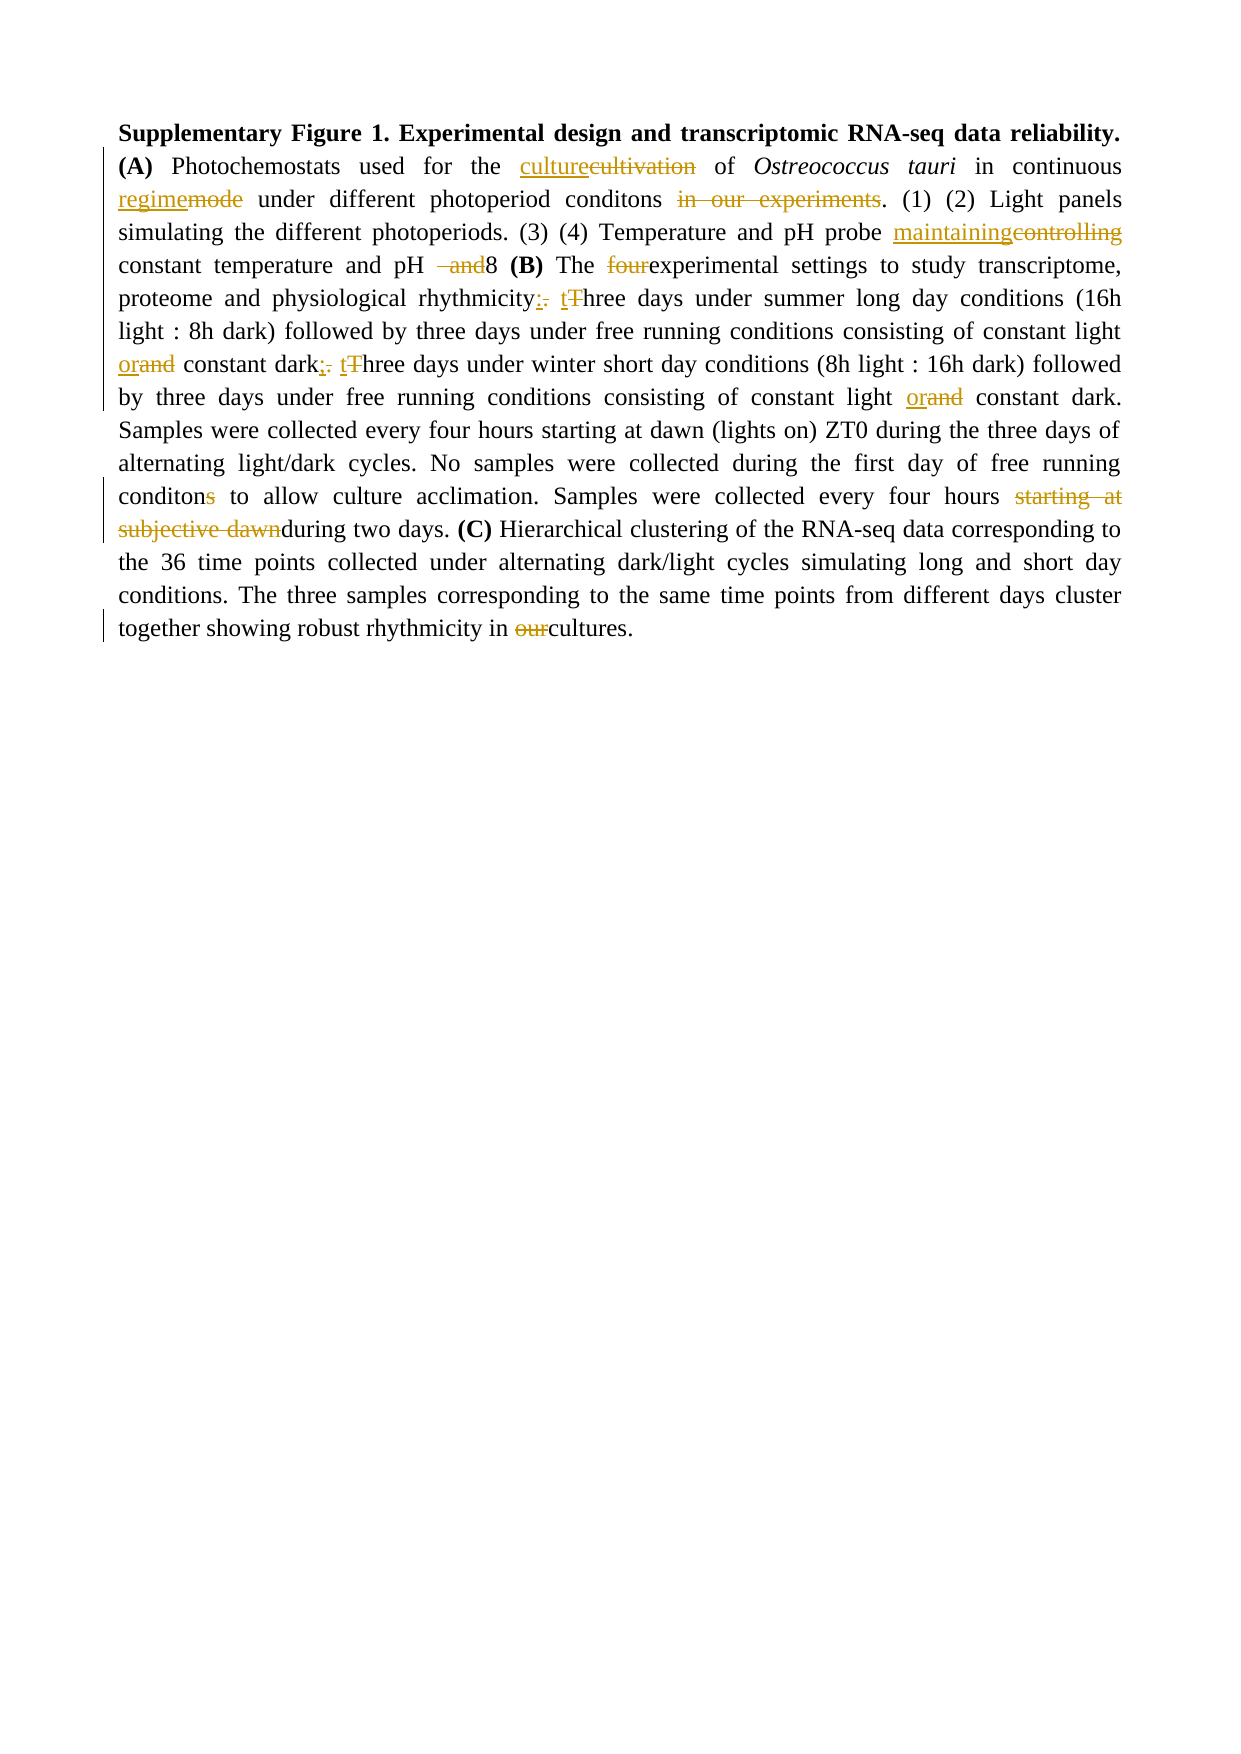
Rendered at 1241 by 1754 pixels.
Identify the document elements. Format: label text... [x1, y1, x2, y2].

text Supplementary Figure 1. Experimental design and transcriptomic RNA-seq data reliability. (A) Photochemostats used for the culture of Ostreococcus tauri in continuous regime under different photoperiod conditons . (1) (2) Light panels simulating the different photoperiods. (3) (4) Temperature and pH probe maintaining constant temperature and pH 8 (B) The experimental settings to study transcriptome, proteome and physiological rhythmicity: three days under summer long day conditions (16h light : 8h dark) followed by three days under free running conditions consisting of constant light or constant dark; three days under winter short day conditions (8h light : 16h dark) followed by three days under free running conditions consisting of constant light or constant dark. Samples were collected every four hours starting at dawn (lights on) ZT0 during the three days of alternating light/dark cycles. No samples were collected during the first day of free running conditon to allow culture acclimation. Samples were collected every four hours during two days. (C) Hierarchical clustering of the RNA-seq data corresponding to the 36 time points collected under alternating dark/light cycles simulating long and short day conditions. The three samples corresponding to the same time points from different days cluster together showing robust rhythmicity in cultures. [118, 118, 1122, 642]
